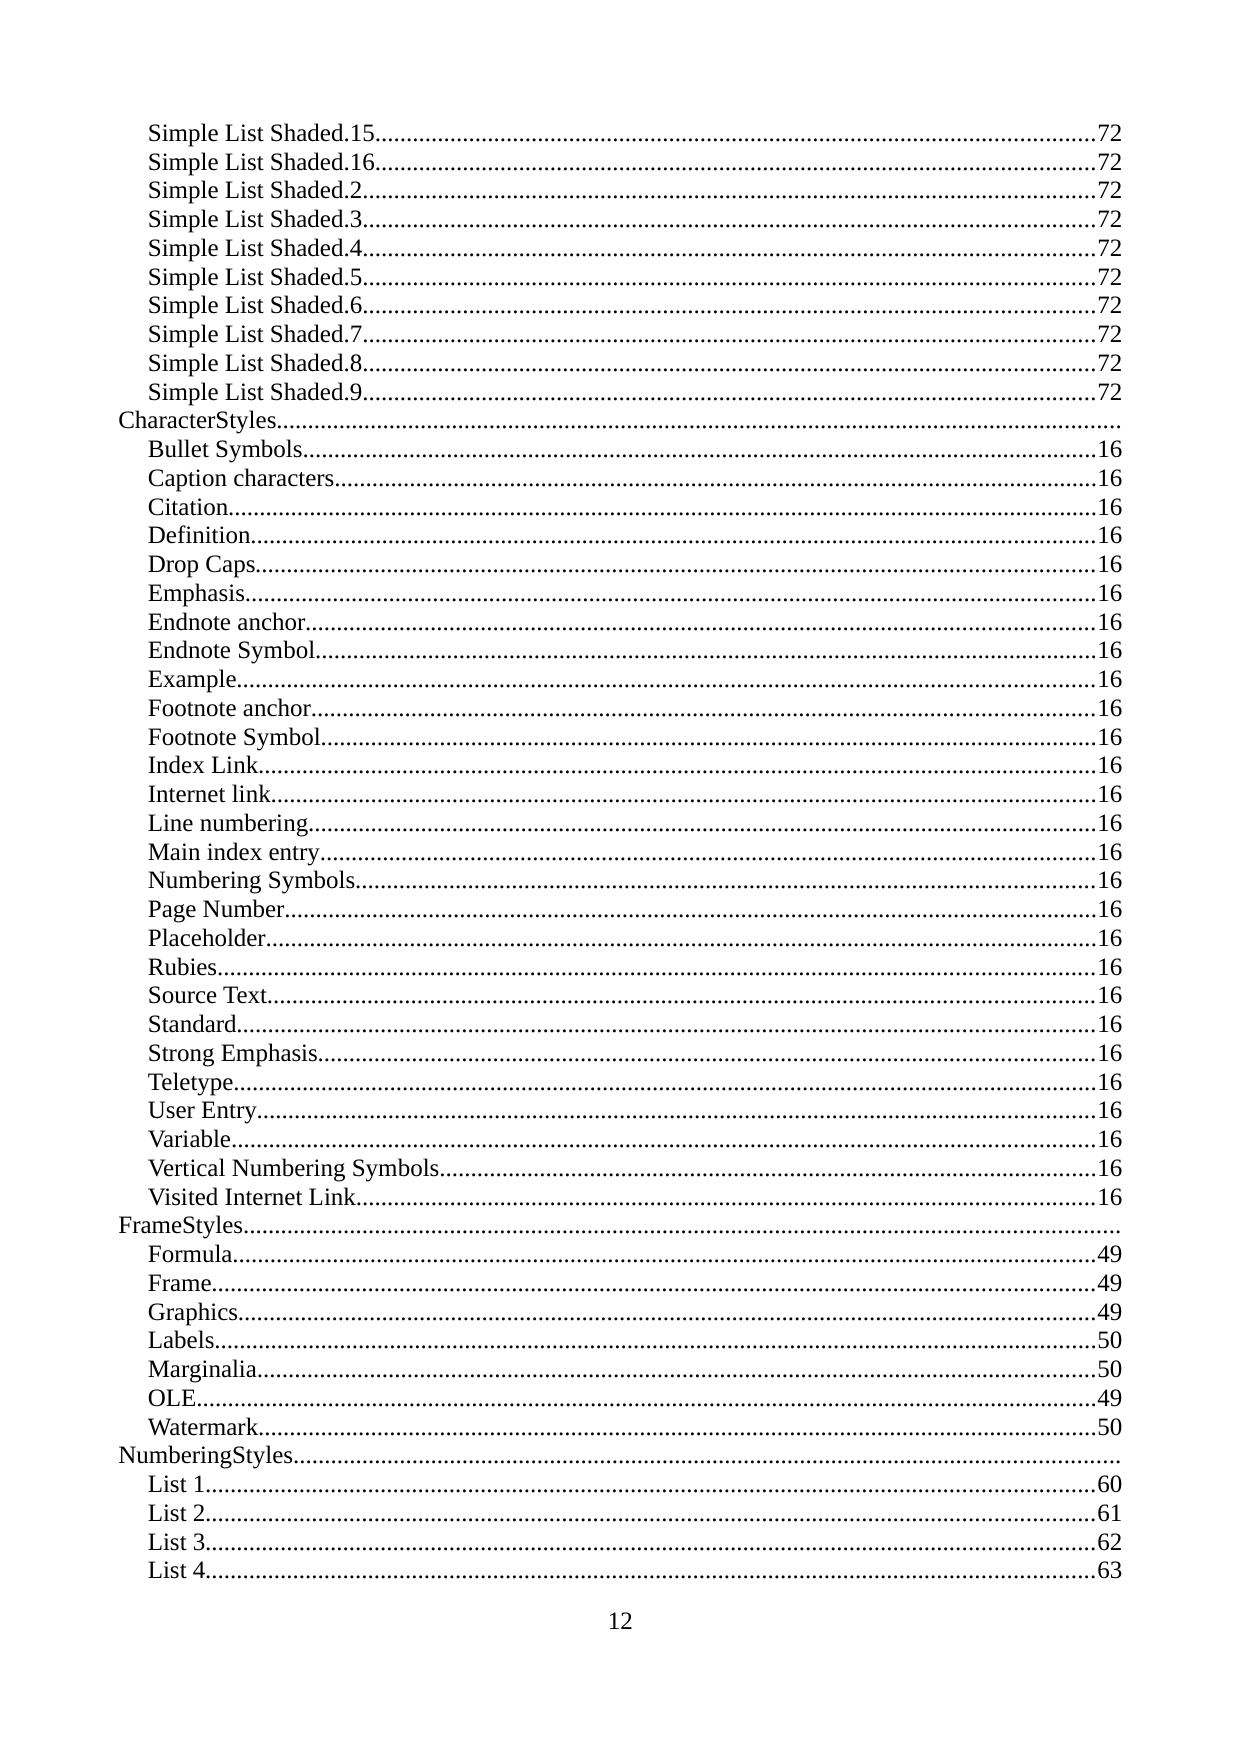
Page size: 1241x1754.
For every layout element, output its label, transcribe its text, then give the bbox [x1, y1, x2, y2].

text Vertical Numbering Symbols 16 [148, 1153, 1122, 1182]
text Simple List Shaded.2 72 [148, 176, 1122, 204]
text Citation 16 [148, 492, 1122, 521]
text Watermark 50 [148, 1412, 1122, 1441]
text List 2 61 [148, 1498, 1122, 1527]
text Simple List Shaded.16 72 [148, 147, 1122, 176]
text Caption characters 16 [148, 463, 1122, 492]
text Simple List Shaded.6 72 [148, 291, 1122, 319]
text Standard 16 [148, 1009, 1122, 1038]
text Frame 49 [148, 1268, 1122, 1297]
text Footnote Symbol 16 [148, 722, 1122, 751]
text Numbering Symbols 16 [148, 866, 1122, 894]
text Simple List Shaded.7 72 [148, 319, 1122, 348]
text Simple List Shaded.3 72 [148, 204, 1122, 233]
text Bullet Symbols 16 [148, 434, 1122, 463]
text Strong Emphasis 16 [148, 1038, 1122, 1067]
text User Entry 16 [148, 1096, 1122, 1124]
text Endnote Symbol 16 [148, 636, 1122, 664]
text FrameStyles [118, 1211, 1122, 1239]
text List 4 63 [148, 1556, 1122, 1584]
text List 1 60 [148, 1469, 1122, 1498]
text Example 16 [148, 664, 1122, 693]
text Emphasis 16 [148, 578, 1122, 607]
text Placeholder 16 [148, 923, 1122, 952]
text Main index entry 16 [148, 837, 1122, 866]
text Teletype 16 [148, 1067, 1122, 1096]
text Drop Caps 16 [148, 549, 1122, 578]
text Graphics 49 [148, 1297, 1122, 1326]
text Marginalia 50 [148, 1354, 1122, 1383]
text Labels 50 [148, 1326, 1122, 1354]
text Internet link 16 [148, 779, 1122, 808]
text Formula 49 [148, 1239, 1122, 1268]
text Definition 16 [148, 521, 1122, 549]
text Endnote anchor 16 [148, 607, 1122, 636]
text Rubies 16 [148, 952, 1122, 981]
text CharacterStyles [118, 406, 1122, 434]
text NumberingStyles [118, 1441, 1122, 1469]
text Simple List Shaded.5 72 [148, 262, 1122, 291]
text List 3 62 [148, 1527, 1122, 1556]
text Footnote anchor 16 [148, 693, 1122, 722]
text Simple List Shaded.15 72 [148, 118, 1122, 147]
text Simple List Shaded.4 72 [148, 233, 1122, 262]
text Index Link 16 [148, 751, 1122, 779]
text Line numbering 16 [148, 808, 1122, 837]
text Visited Internet Link 16 [148, 1182, 1122, 1211]
text OLE 49 [148, 1383, 1122, 1412]
text Source Text 16 [148, 981, 1122, 1009]
text Simple List Shaded.9 72 [148, 377, 1122, 406]
text Page Number 16 [148, 894, 1122, 923]
text Variable 16 [148, 1124, 1122, 1153]
text Simple List Shaded.8 72 [148, 348, 1122, 377]
